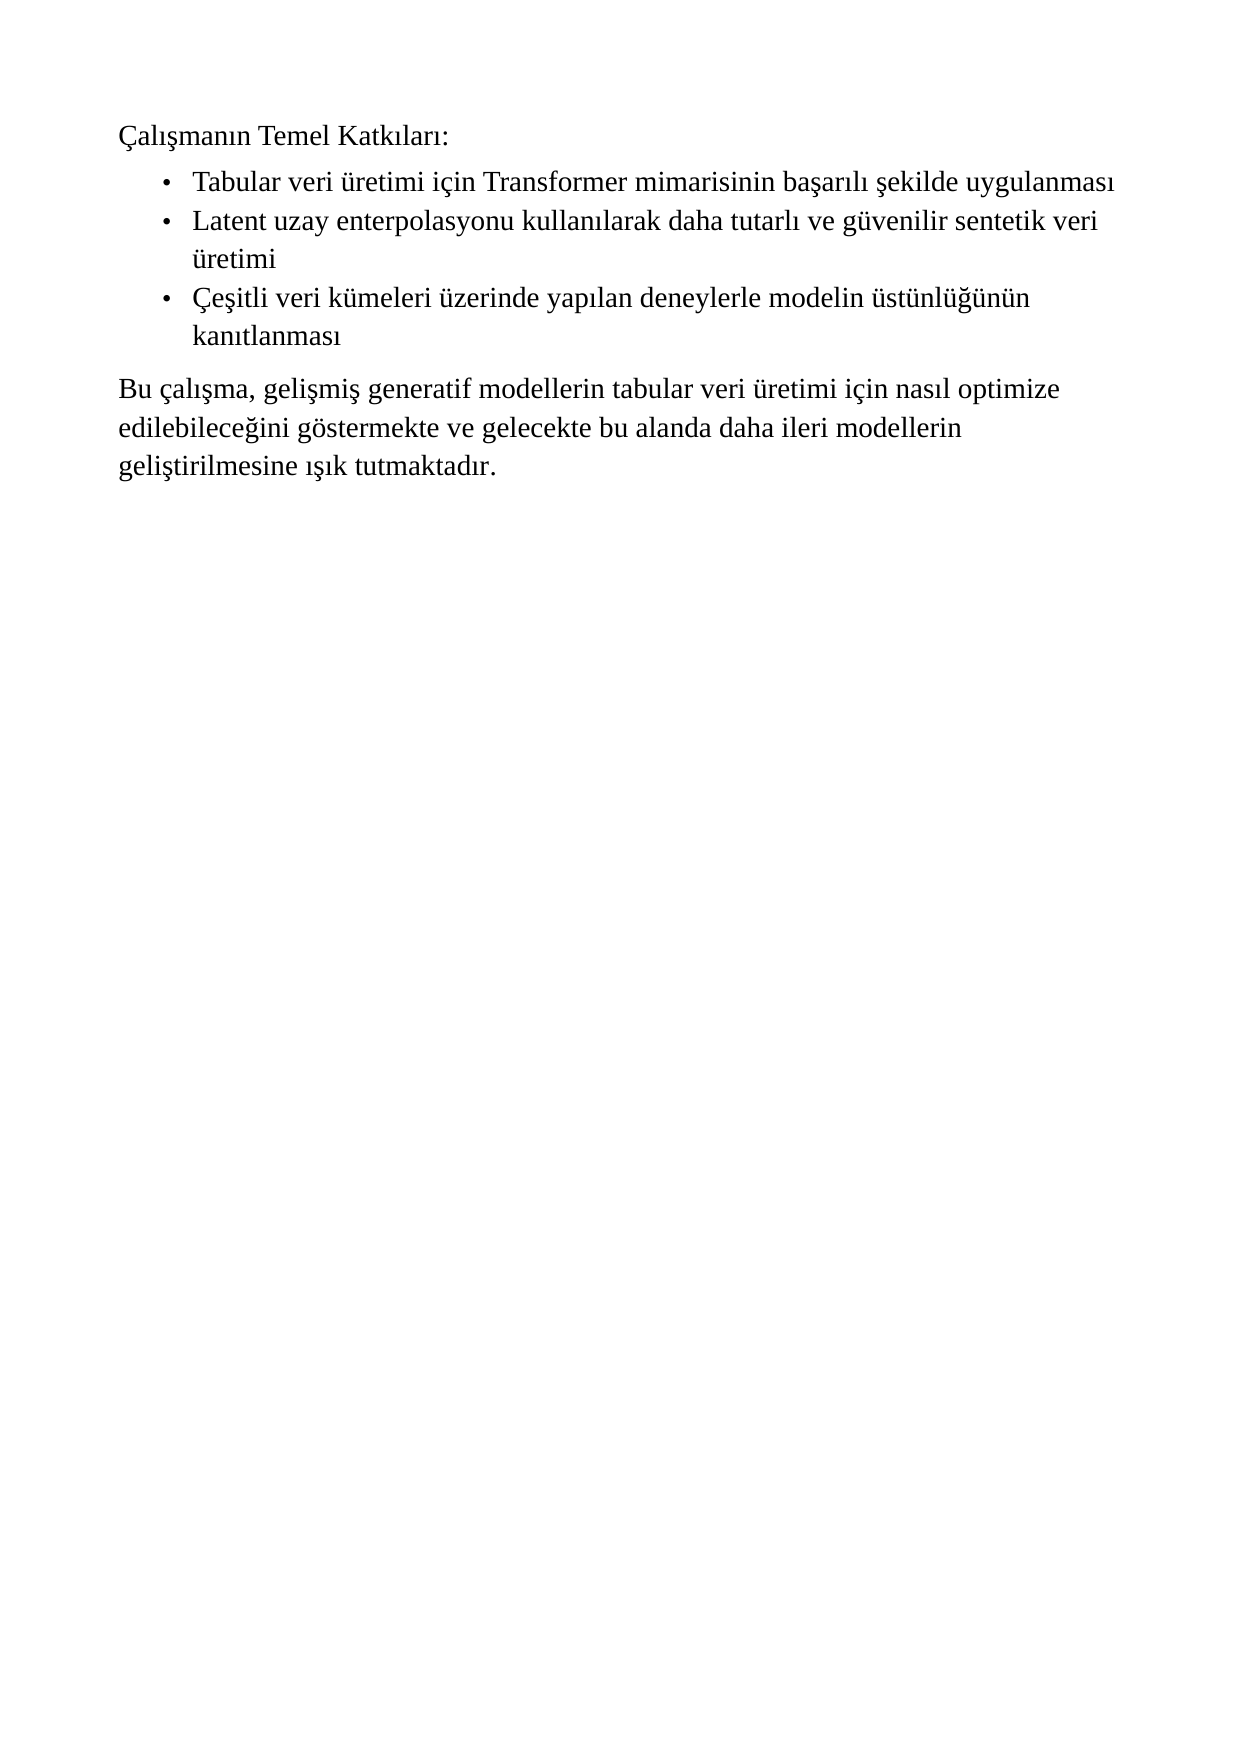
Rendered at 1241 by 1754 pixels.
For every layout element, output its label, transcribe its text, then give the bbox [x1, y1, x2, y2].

list Tabular veri üretimi için Transformer mimarisinin başarılı şekilde uygulanması [162, 164, 1122, 198]
subtitle Çalışmanın Temel Katkıları: [118, 118, 1122, 152]
list Çeşitli veri kümeleri üzerinde yapılan deneylerle modelin üstünlüğünün kanıtlanması [162, 280, 1122, 352]
list Latent uzay enterpolasyonu kullanılarak daha tutarlı ve güvenilir sentetik veri üretimi [162, 203, 1122, 275]
text Bu çalışma, gelişmiş generatif modellerin tabular veri üretimi için nasıl optimize edilebileceğini göstermekte ve gelecekte bu alanda daha ileri modellerin geliştirilmesine ışık tutmaktadır. [118, 371, 1122, 482]
